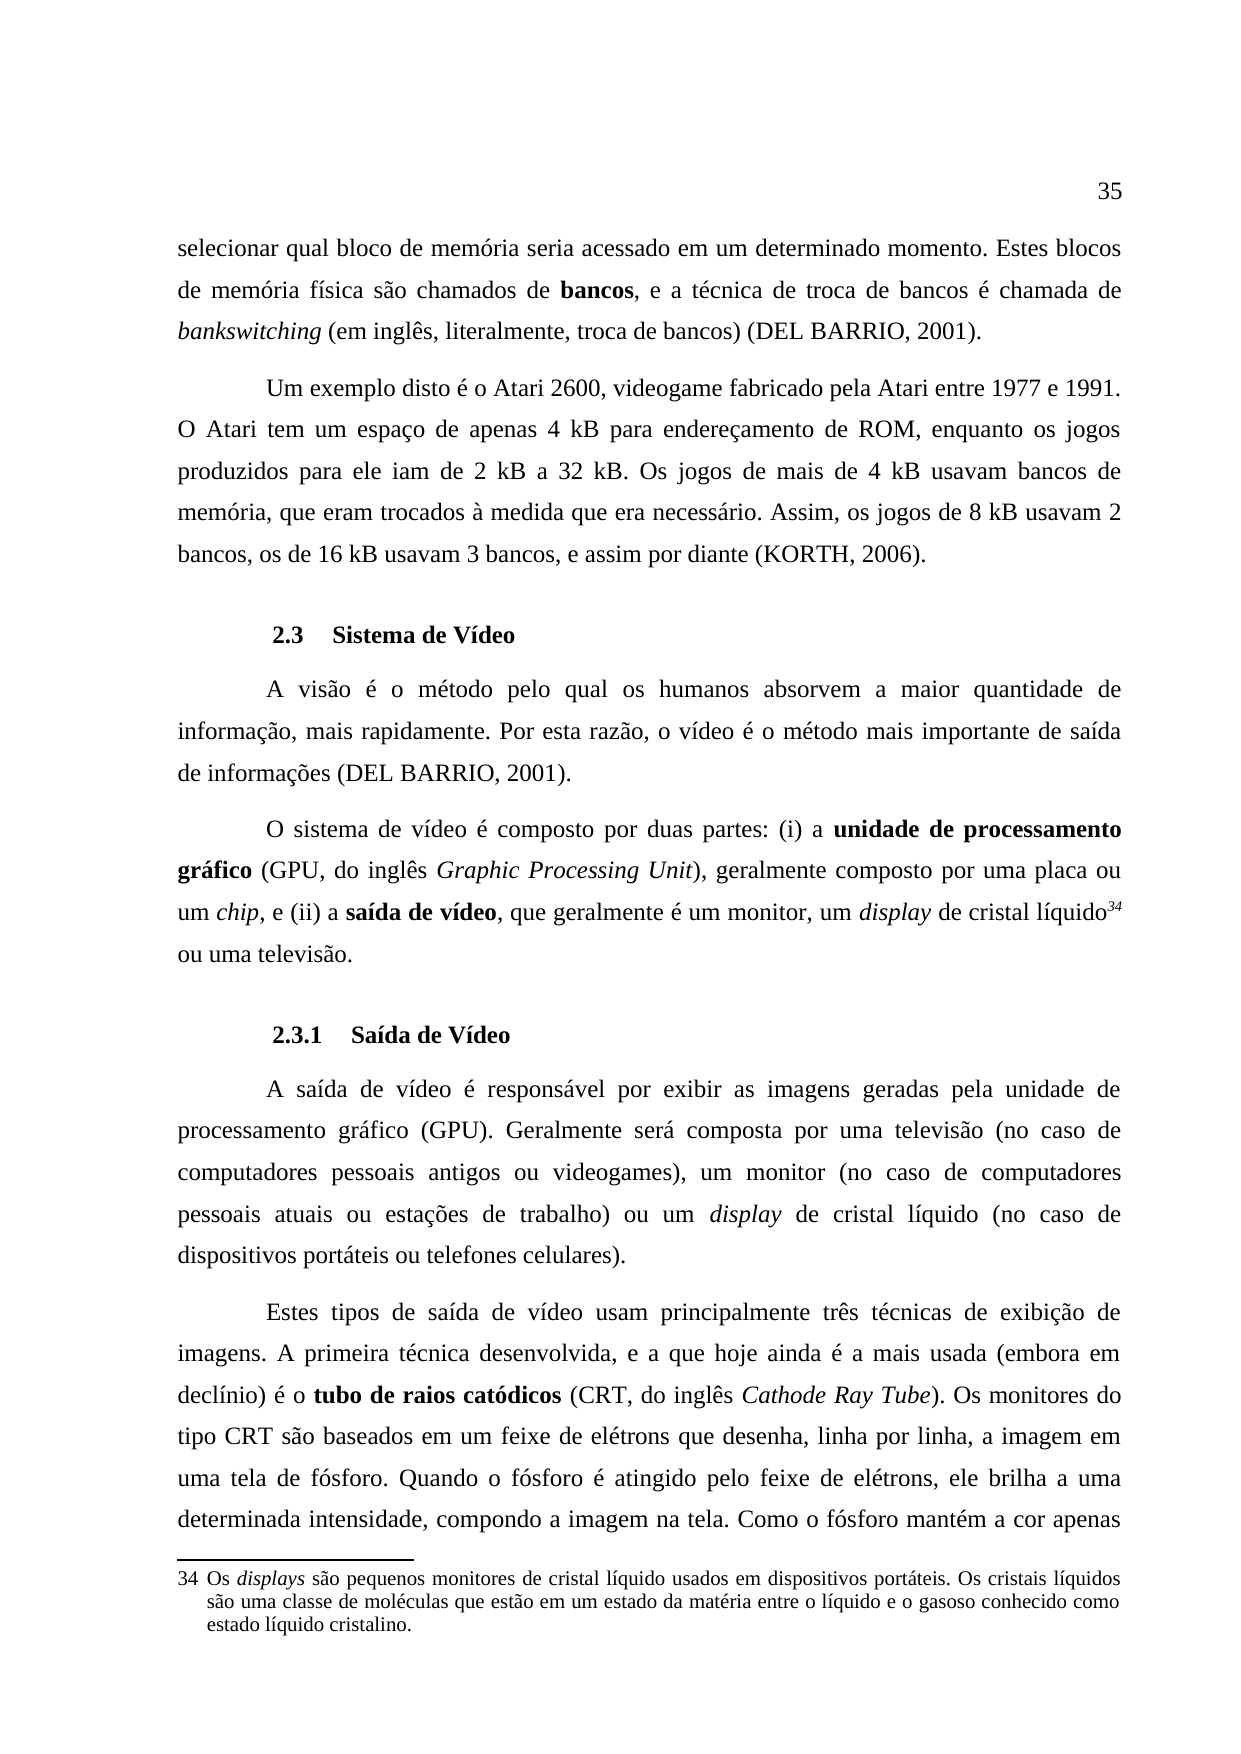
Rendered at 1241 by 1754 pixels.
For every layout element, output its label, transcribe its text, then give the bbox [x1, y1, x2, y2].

text A saída de vídeo é responsável por exibir as imagens geradas pela unidade de processamento gráfico (GPU). Geralmente será composta por uma televisão (no caso de computadores pessoais antigos ou videogames), um monitor (no caso de computadores pessoais atuais ou estações de trabalho) ou um display de cristal líquido (no caso de dispositivos portáteis ou telefones celulares). [177, 1075, 1122, 1269]
text O sistema de vídeo é composto por duas partes: (i) a unidade de processamento gráfico (GPU, do inglês Graphic Processing Unit), geralmente composto por uma placa ou um chip, e (ii) a saída de vídeo, que geralmente é um monitor, um display de cristal líquido ou uma televisão. [177, 815, 1122, 967]
subtitle Sistema de Vídeo [177, 621, 1122, 649]
text selecionar qual bloco de memória seria acessado em um determinado momento. Estes blocos de memória física são chamados de bancos, e a técnica de troca de bancos é chamada de bankswitching (em inglês, literalmente, troca de bancos) (DEL BARRIO, 2001). [177, 234, 1122, 345]
text A visão é o método pelo qual os humanos absorvem a maior quantidade de informação, mais rapidamente. Por esta razão, o vídeo é o método mais importante de saída de informações (DEL BARRIO, 2001). [177, 676, 1122, 786]
text Os displays são pequenos monitores de cristal líquido usados em dispositivos portáteis. Os cristais líquidos são uma classe de moléculas que estão em um estado da matéria entre o líquido e o gasoso conhecido como estado líquido cristalino. [177, 1566, 1122, 1636]
text Estes tipos de saída de vídeo usam principalmente três técnicas de exibição de imagens. A primeira técnica desenvolvida, e a que hoje ainda é a mais usada (embora em declínio) é o tubo de raios catódicos (CRT, do inglês Cathode Ray Tube). Os monitores do tipo CRT são baseados em um feixe de elétrons que desenha, linha por linha, a imagem em uma tela de fósforo. Quando o fósforo é atingido pelo feixe de elétrons, ele brilha a uma determinada intensidade, compondo a imagem na tela. Como o fósforo mantém a cor apenas [177, 1298, 1122, 1533]
text Um exemplo disto é o Atari 2600, videogame fabricado pela Atari entre 1977 e 1991. O Atari tem um espaço de apenas 4 kB para endereçamento de ROM, enquanto os jogos produzidos para ele iam de 2 kB a 32 kB. Os jogos de mais de 4 kB usavam bancos de memória, que eram trocados à medida que era necessário. Assim, os jogos de 8 kB usavam 2 bancos, os de 16 kB usavam 3 bancos, e assim por diante (KORTH, 2006). [177, 374, 1122, 568]
subtitle Saída de Vídeo [177, 1021, 1122, 1049]
